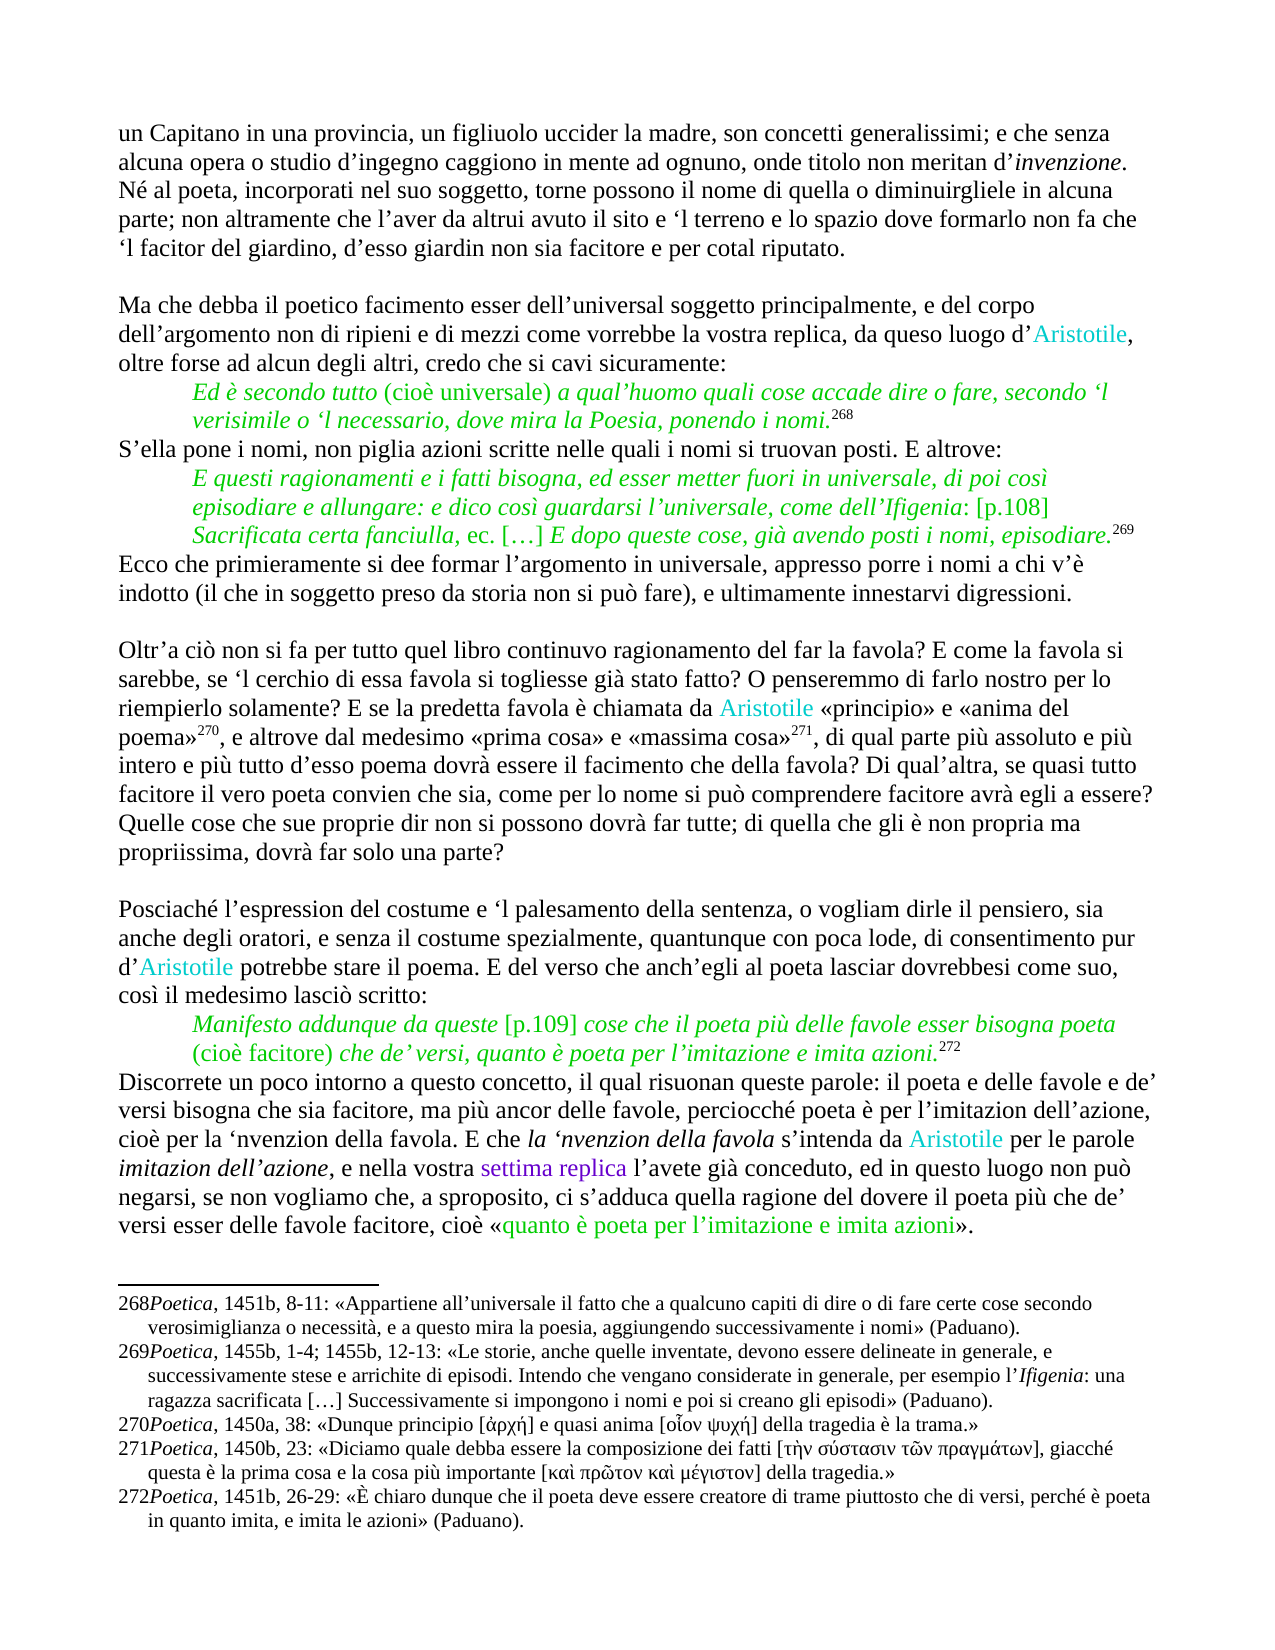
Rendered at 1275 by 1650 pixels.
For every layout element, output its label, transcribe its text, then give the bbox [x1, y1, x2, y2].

text Posciaché l’espression del costume e ‘l palesamento della sentenza, o vogliam dirle il pensiero, sia anche degli oratori, e senza il costume spezialmente, quantunque con poca lode, di consentimento pur d’Aristotile potrebbe stare il poema. E del verso che anch’egli al poeta lasciar dovrebbesi come suo, così il medesimo lasciò scritto: [118, 894, 1157, 1009]
text Poetica, 1451b, 8-11: «Appartiene all’universale il fatto che a qualcuno capiti di dire o di fare certe cose secondo verosimiglianza o necessità, e a questo mira la poesia, aggiungendo successivamente i nomi» (Paduano). [118, 1291, 1157, 1339]
text Discorrete un poco intorno a questo concetto, il qual risuonan queste parole: il poeta e delle favole e de’ versi bisogna che sia facitore, ma più ancor delle favole, perciocché poeta è per l’imitazion dell’azione, cioè per la ‘nvenzion della favola. E che la ‘nvenzion della favola s’intenda da Aristotile per le parole imitazion dell’azione, e nella vostra settima replica l’avete già conceduto, ed in questo luogo non può negarsi, se non vogliamo che, a sproposito, ci s’adduca quella ragione del dovere il poeta più che de’ versi esser delle favole facitore, cioè «quanto è poeta per l’imitazione e imita azioni». [118, 1067, 1157, 1239]
text Oltr’a ciò non si fa per tutto quel libro continuvo ragionamento del far la favola? E come la favola si sarebbe, se ‘l cerchio di essa favola si togliesse già stato fatto? O penseremmo di farlo nostro per lo riempierlo solamente? E se la predetta favola è chiamata da Aristotile «principio» e «anima del poema», e altrove dal medesimo «prima cosa» e «massima cosa», di qual parte più assoluto e più intero e più tutto d’esso poema dovrà essere il facimento che della favola? Di qual’altra, se quasi tutto facitore il vero poeta convien che sia, come per lo nome si può comprendere facitore avrà egli a essere? Quelle cose che sue proprie dir non si possono dovrà far tutte; di quella che gli è non propria ma propriissima, dovrà far solo una parte? [118, 636, 1157, 866]
text Ecco che primieramente si dee formar l’argomento in universale, appresso porre i nomi a chi v’è indotto (il che in soggetto preso da storia non si può fare), e ultimamente innestarvi digressioni. [118, 549, 1157, 607]
text Ed è secondo tutto (cioè universale) a qual’huomo quali cose accade dire o fare, secondo ‘l verisimile o ‘l necessario, dove mira la Poesia, ponendo i nomi. [192, 377, 1157, 434]
text Poetica, 1450a, 38: «Dunque principio [ἀρχή] e quasi anima [οἷον ψυχή] della tragedia è la trama.» [118, 1412, 1157, 1436]
text Poetica, 1455b, 1-4; 1455b, 12-13: «Le storie, anche quelle inventate, devono essere delineate in generale, e successivamente stese e arrichite di episodi. Intendo che vengano considerate in generale, per esempio l’Ifigenia: una ragazza sacrificata […] Successivamente si impongono i nomi e poi si creano gli episodi» (Paduano). [118, 1339, 1157, 1412]
text Manifesto addunque da queste [p.109] cose che il poeta più delle favole esser bisogna poeta (cioè facitore) che de’ versi, quanto è poeta per l’imitazione e imita azioni. [192, 1009, 1157, 1067]
text Poetica, 1451b, 26-29: «È chiaro dunque che il poeta deve essere creatore di trame piuttosto che di versi, perché è poeta in quanto imita, e imita le azioni» (Paduano). [118, 1484, 1157, 1532]
text Poetica, 1450b, 23: «Diciamo quale debba essere la composizione dei fatti [τὴν σύστασιν τῶν πραγμάτων], giacché questa è la prima cosa e la cosa più importante [καὶ πρῶτον καὶ μέγιστον] della tragedia.» [118, 1436, 1157, 1484]
text S’ella pone i nomi, non piglia azioni scritte nelle quali i nomi si truovan posti. E altrove: [118, 434, 1157, 463]
text Ma che debba il poetico facimento esser dell’universal soggetto principalmente, e del corpo dell’argomento non di ripieni e di mezzi come vorrebbe la vostra replica, da queso luogo d’Aristotile, oltre forse ad alcun degli altri, credo che si cavi sicuramente: [118, 291, 1157, 377]
text un Capitano in una provincia, un figliuolo uccider la madre, son concetti generalissimi; e che senza alcuna opera o studio d’ingegno caggiono in mente ad ognuno, onde titolo non meritan d’invenzione. Né al poeta, incorporati nel suo soggetto, torne possono il nome di quella o diminuirgliele in alcuna parte; non altramente che l’aver da altrui avuto il sito e ‘l terreno e lo spazio dove formarlo non fa che ‘l facitor del giardino, d’esso giardin non sia facitore e per cotal riputato. [118, 118, 1157, 262]
text E questi ragionamenti e i fatti bisogna, ed esser metter fuori in universale, di poi così episodiare e allungare: e dico così guardarsi l’universale, come dell’Ifigenia: [p.108] Sacrificata certa fanciulla, ec. […] E dopo queste cose, già avendo posti i nomi, episodiare. [192, 463, 1157, 549]
